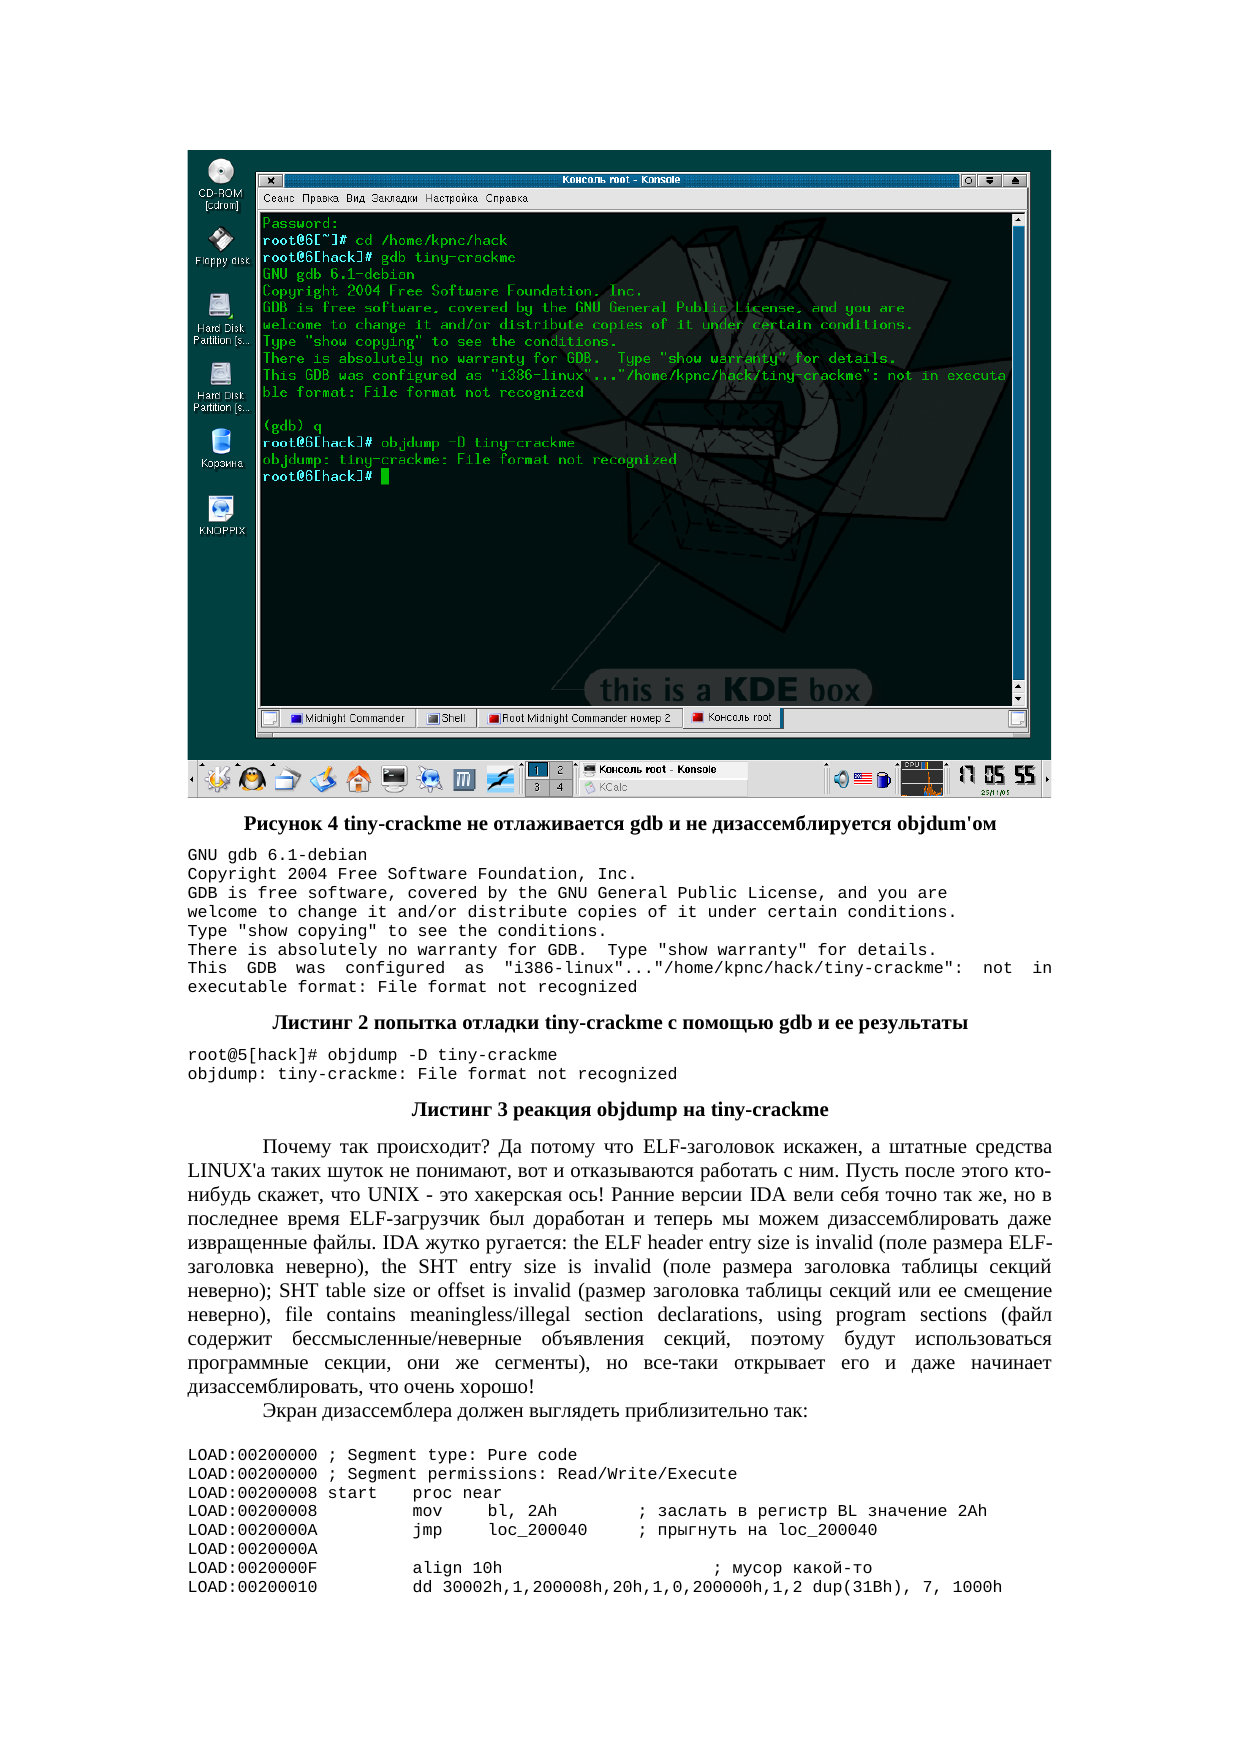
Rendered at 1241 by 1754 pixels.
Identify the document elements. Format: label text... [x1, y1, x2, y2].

text LOAD:0020000F align 10h ; мусор какой-то [187, 1559, 1053, 1578]
text GNU gdb 6.1-debian [187, 847, 1053, 866]
text There is absolutely no warranty for GDB. Type "show warranty" for details. [187, 941, 1053, 960]
text root@5[hack]# objdump -D tiny-crackme [187, 1047, 1053, 1066]
text Экран дизассемблера должен выглядеть приблизительно так: [187, 1398, 1053, 1422]
text LOAD:0020000A [187, 1541, 1053, 1559]
text LOAD:00200008 mov bl, 2Ah ; заслать в регистр BL значение 2Ah [187, 1503, 1053, 1522]
picture [187, 150, 1052, 798]
text Type "show copying" to see the conditions. [187, 922, 1053, 941]
text Рисунок 4 tiny-crackme не отлаживается gdb и не дизассемблируется objdum'ом [187, 810, 1053, 834]
text LOAD:0020000A jmp loc_200040 ; прыгнуть на loc_200040 [187, 1522, 1053, 1541]
text welcome to change it and/or distribute copies of it under certain conditions. [187, 903, 1053, 922]
text objdump: tiny-crackme: File format not recognized [187, 1066, 1053, 1084]
text GDB is free software, covered by the GNU General Public License, and you are [187, 885, 1053, 903]
text LOAD:00200008 start proc near [187, 1484, 1053, 1503]
text This GDB was configured as "i386-linux"..."/home/kpnc/hack/tiny-crackme": not in executable format: File format not recognized [187, 960, 1053, 998]
text LOAD:00200000 ; Segment permissions: Read/Write/Execute [187, 1465, 1053, 1484]
text Copyright 2004 Free Software Foundation, Inc. [187, 866, 1053, 885]
text Почему так происходит? Да потому что ELF-заголовок искажен, а штатные средства LINUX'а таких шуток не понимают, вот и отказываются работать с ним. Пусть после этого кто-нибудь скажет, что UNIX - это хакерская ось! Ранние версии IDA вели себя точно так же, но в последнее время ELF-загрузчик был доработан и теперь мы можем дизассемблировать даже извращенные файлы. IDA жутко ругается: the ELF header entry size is invalid (поле размера ELF-заголовка неверно), the SHT entry size is invalid (поле размера заголовка таблицы секций неверно); SHT table size or offset is invalid (размер заголовка таблицы секций или ее смещение неверно), file contains meaningless/illegal section declarations, using program sections (файл содержит бессмысленные/неверные объявления секций, поэтому будут использоваться программные секции, они же сегменты), но все-таки открывает его и даже начинает дизассемблировать, что очень хорошо! [187, 1134, 1053, 1398]
text Листинг 3 реакция objdump на tiny-crackme [187, 1097, 1053, 1121]
text Листинг 2 попытка отладки tiny-crackme с помощью gdb и ее результаты [187, 1010, 1053, 1034]
text LOAD:00200010 dd 30002h,1,200008h,20h,1,0,200000h,1,2 dup(31Bh), 7, 1000h [187, 1578, 1053, 1597]
text LOAD:00200000 ; Segment type: Pure code [187, 1446, 1053, 1465]
